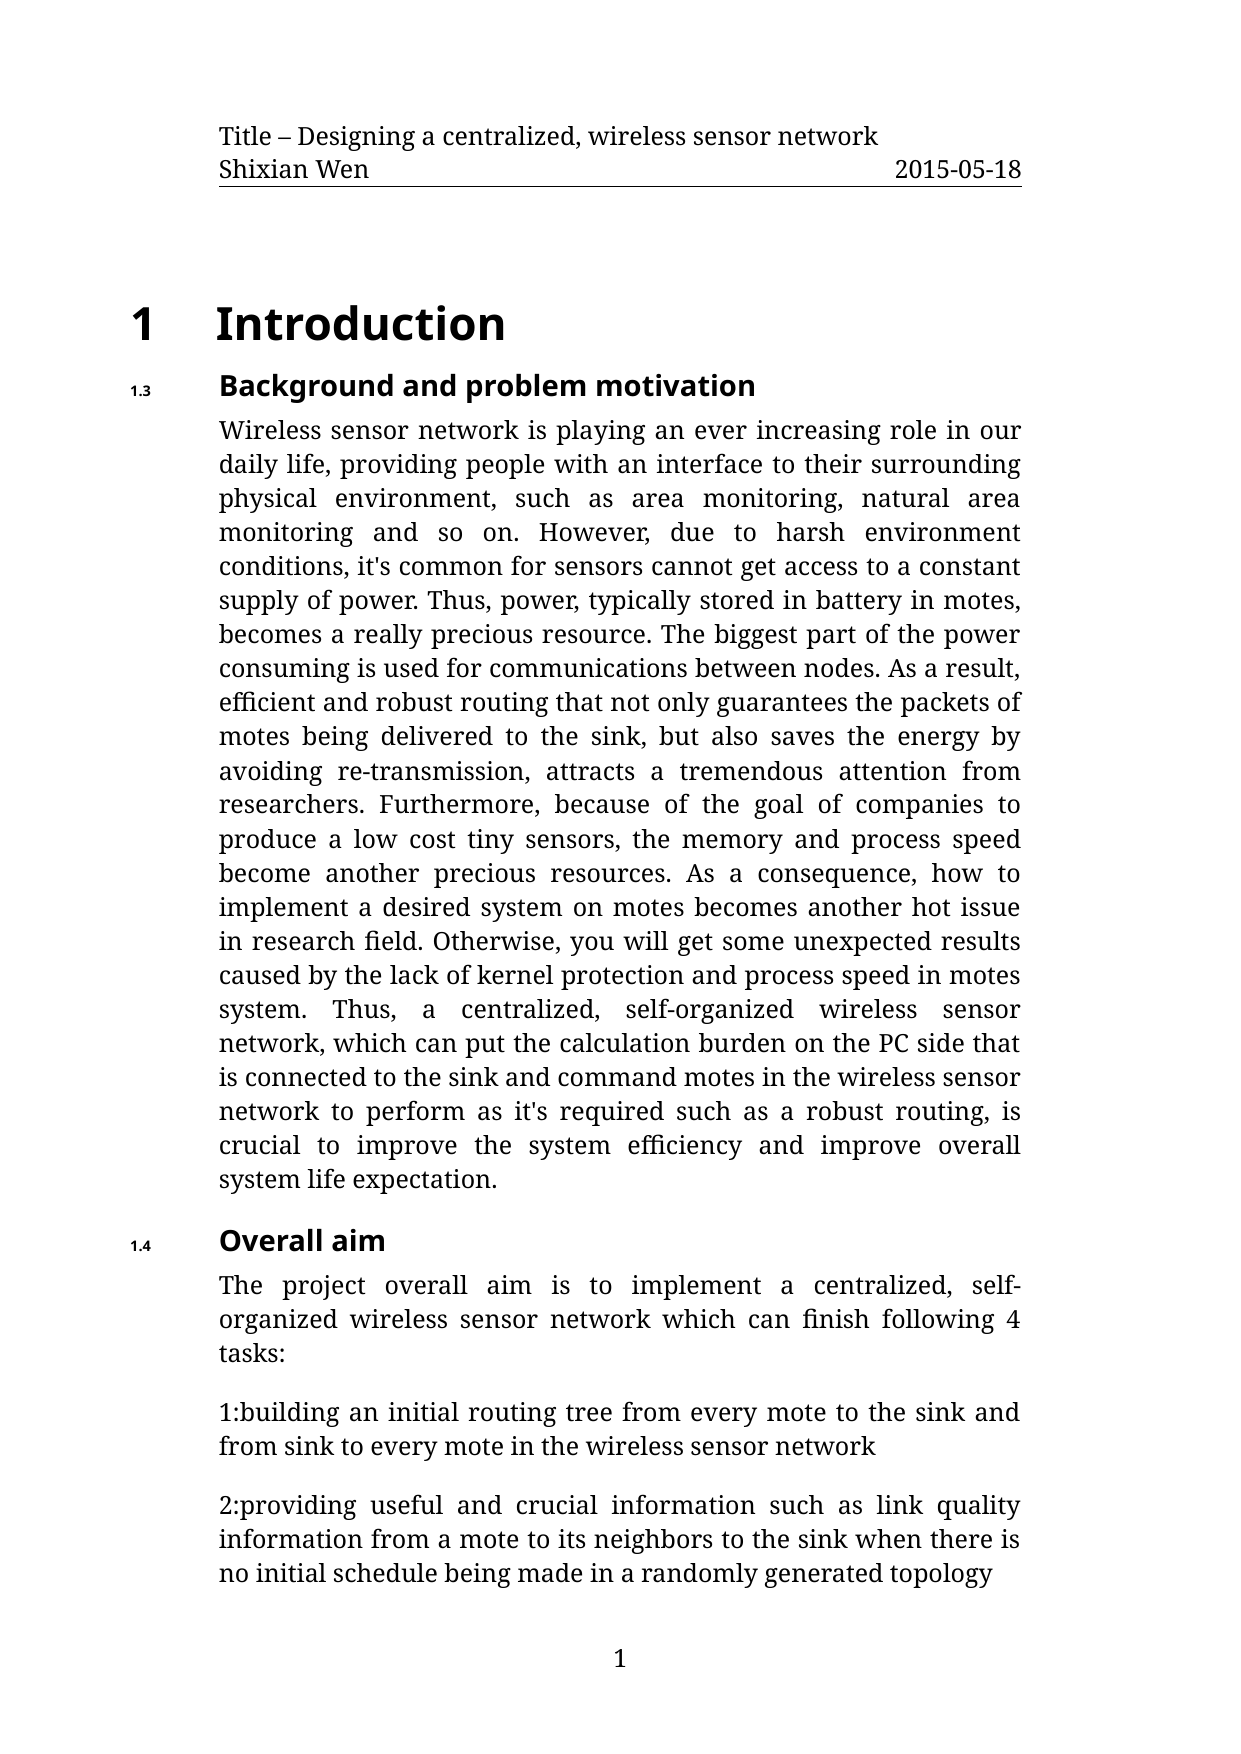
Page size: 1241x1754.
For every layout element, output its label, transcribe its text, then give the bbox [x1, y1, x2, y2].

text The project overall aim is to implement a centralized, self-organized wireless sensor network which can finish following 4 tasks: [218, 1267, 1022, 1370]
text 2:providing useful and crucial information such as link quality information from a mote to its neighbors to the sink when there is no initial schedule being made in a randomly generated topology [218, 1487, 1022, 1589]
subtitle 1 Introduction [130, 291, 1022, 353]
text Wireless sensor network is playing an ever increasing role in our daily life, providing people with an interface to their surrounding physical environment, such as area monitoring, natural area monitoring and so on. However, due to harsh environment conditions, it's common for sensors cannot get access to a constant supply of power. Thus, power, typically stored in battery in motes, becomes a really precious resource. The biggest part of the power consuming is used for communications between nodes. As a result, efficient and robust routing that not only guarantees the packets of motes being delivered to the sink, but also saves the energy by avoiding re-transmission, attracts a tremendous attention from researchers. Furthermore, because of the goal of companies to produce a low cost tiny sensors, the memory and process speed become another precious resources. As a consequence, how to implement a desired system on motes becomes another hot issue in research field. Otherwise, you will get some unexpected results caused by the lack of kernel protection and process speed in motes system. Thus, a centralized, self-organized wireless sensor network, which can put the calculation burden on the PC side that is connected to the sink and command motes in the wireless sensor network to perform as it's required such as a robust routing, is crucial to improve the system efficiency and improve overall system life expectation. [218, 412, 1022, 1196]
subtitle Overall aim [130, 1221, 1022, 1260]
subtitle Background and problem motivation [130, 366, 1022, 405]
text 1:building an initial routing tree from every mote to the sink and from sink to every mote in the wireless sensor network [218, 1394, 1022, 1463]
